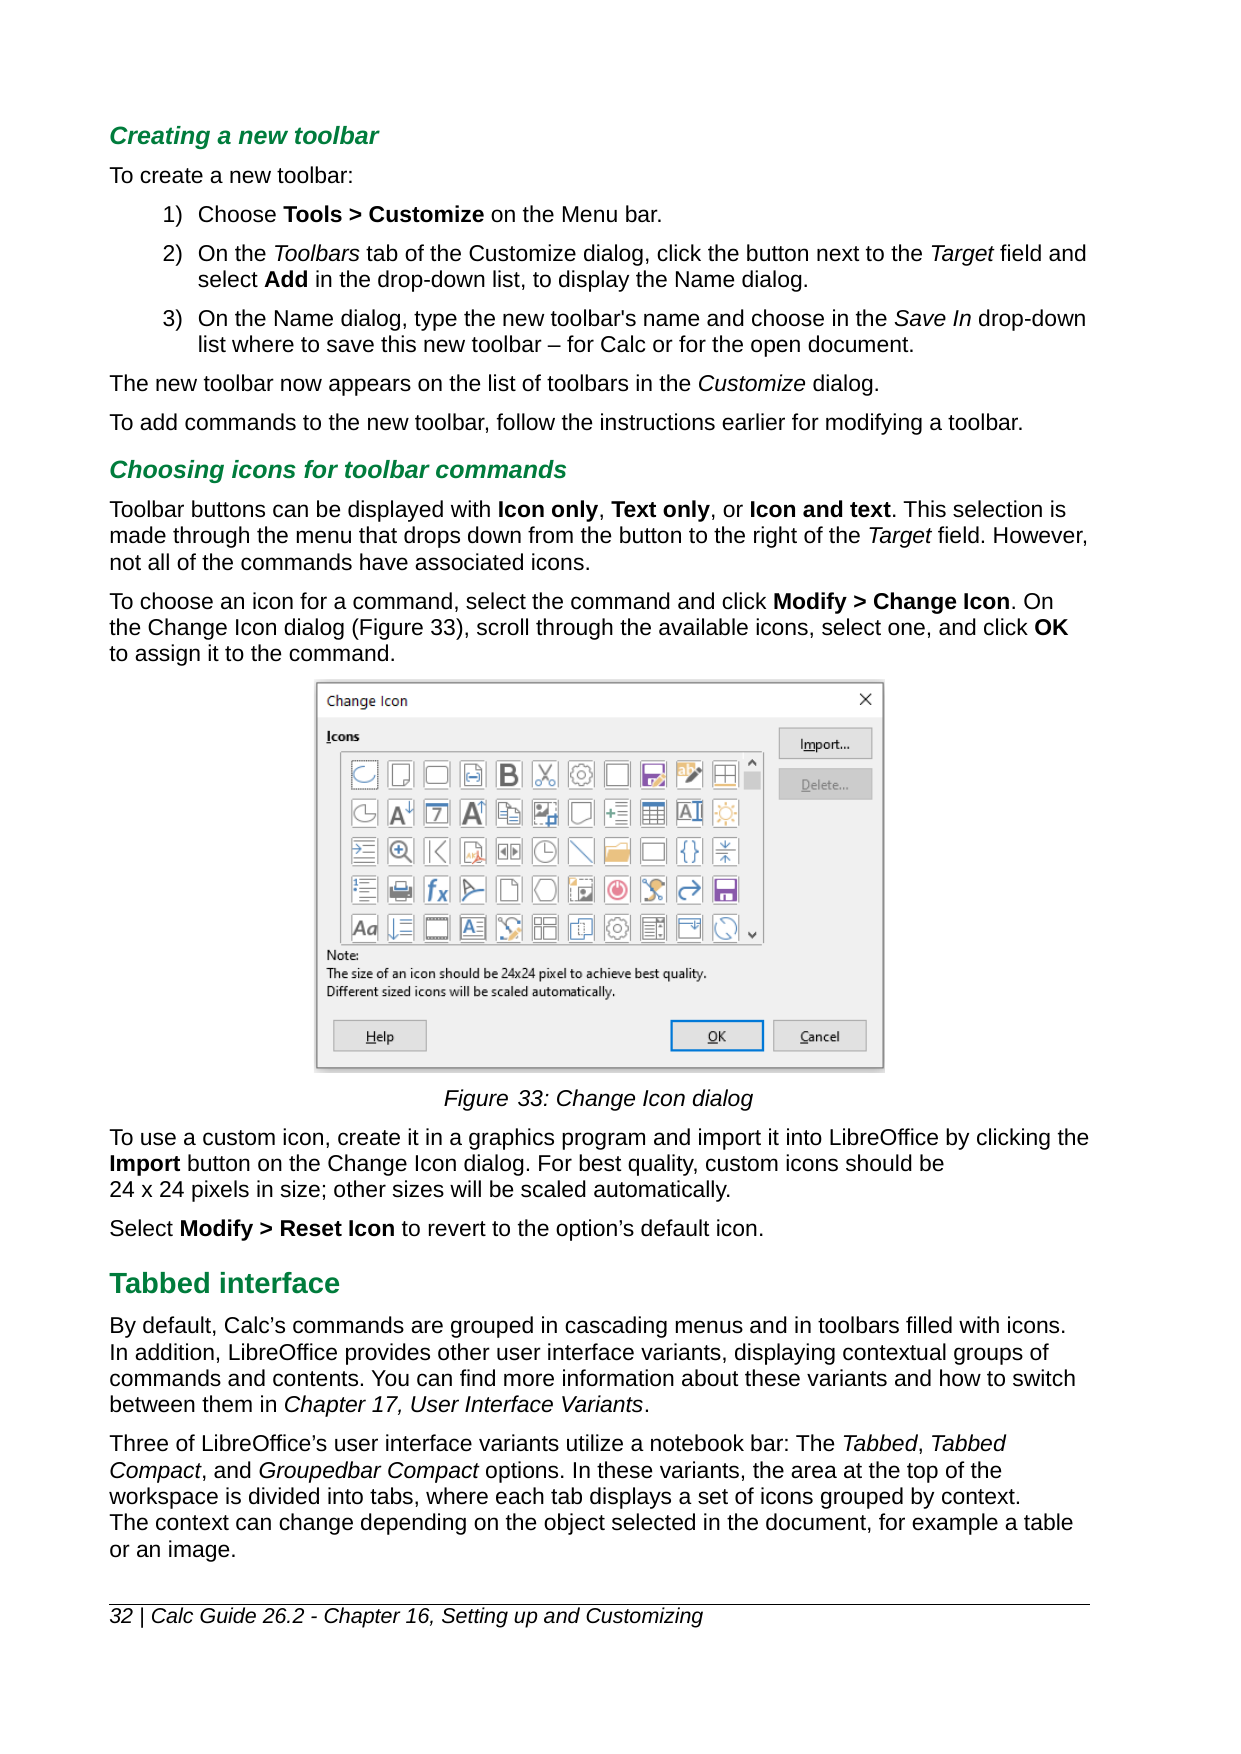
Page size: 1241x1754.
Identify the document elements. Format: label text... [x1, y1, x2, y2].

list Choose Tools > Customize on the Menu bar. [183, 201, 1090, 227]
text By default, Calc’s commands are grouped in cascading menus and in toolbars filled with icons. In addition, LibreOffice provides other user interface variants, displaying contextual groups of commands and contents. You can find more information about these variants and how to switch between them in Chapter 17, User Interface Variants. [109, 1312, 1090, 1418]
text To add commands to the new toolbar, follow the instructions earlier for modifying a toolbar. [109, 409, 1090, 436]
text Figure 33: Change Icon dialog [314, 1085, 885, 1111]
text Three of LibreOffice’s user interface variants utilize a notebook bar: The Tabbed, Tabbed Compact, and Groupedbar Compact options. In these variants, the area at the top of the workspace is divided into tabs, where each tab displays a set of icons grouped by context. The context can change depending on the object selected in the document, for example a table or an image. [109, 1430, 1090, 1562]
list On the Name dialog, type the new toolbar's name and choose in the Save In drop-down list where to save this new toolbar – for Calc or for the open document. [183, 305, 1090, 358]
text To use a custom icon, create it in a graphics program and import it into LibreOffice by clicking the Import button on the Change Icon dialog. For best quality, custom icons should be 24 x 24 pixels in size; other sizes will be scaled automatically. [109, 1124, 1090, 1203]
text To choose an icon for a command, select the command and click Modify > Change Icon. On the Change Icon dialog (Figure 33), scroll through the available icons, select one, and click OK to assign it to the command. [109, 588, 1090, 667]
subtitle Tabbed interface [109, 1266, 1090, 1300]
subtitle Creating a new toolbar [109, 121, 1090, 150]
subtitle Choosing icons for toolbar commands [109, 455, 1090, 484]
picture [313, 679, 885, 1073]
text The new toolbar now appears on the list of toolbars in the Customize dialog. [109, 370, 1090, 397]
list To create a new toolbar: [109, 162, 1090, 188]
list On the Toolbars tab of the Customize dialog, click the button next to the Target field and select Add in the drop-down list, to display the Name dialog. [183, 240, 1090, 293]
text Select Modify > Reset Icon to revert to the option’s default icon. [109, 1215, 1090, 1242]
text Toolbar buttons can be displayed with Icon only, Text only, or Icon and text. This selection is made through the menu that drops down from the button to the right of the Target field. However, not all of the commands have associated icons. [109, 496, 1090, 575]
